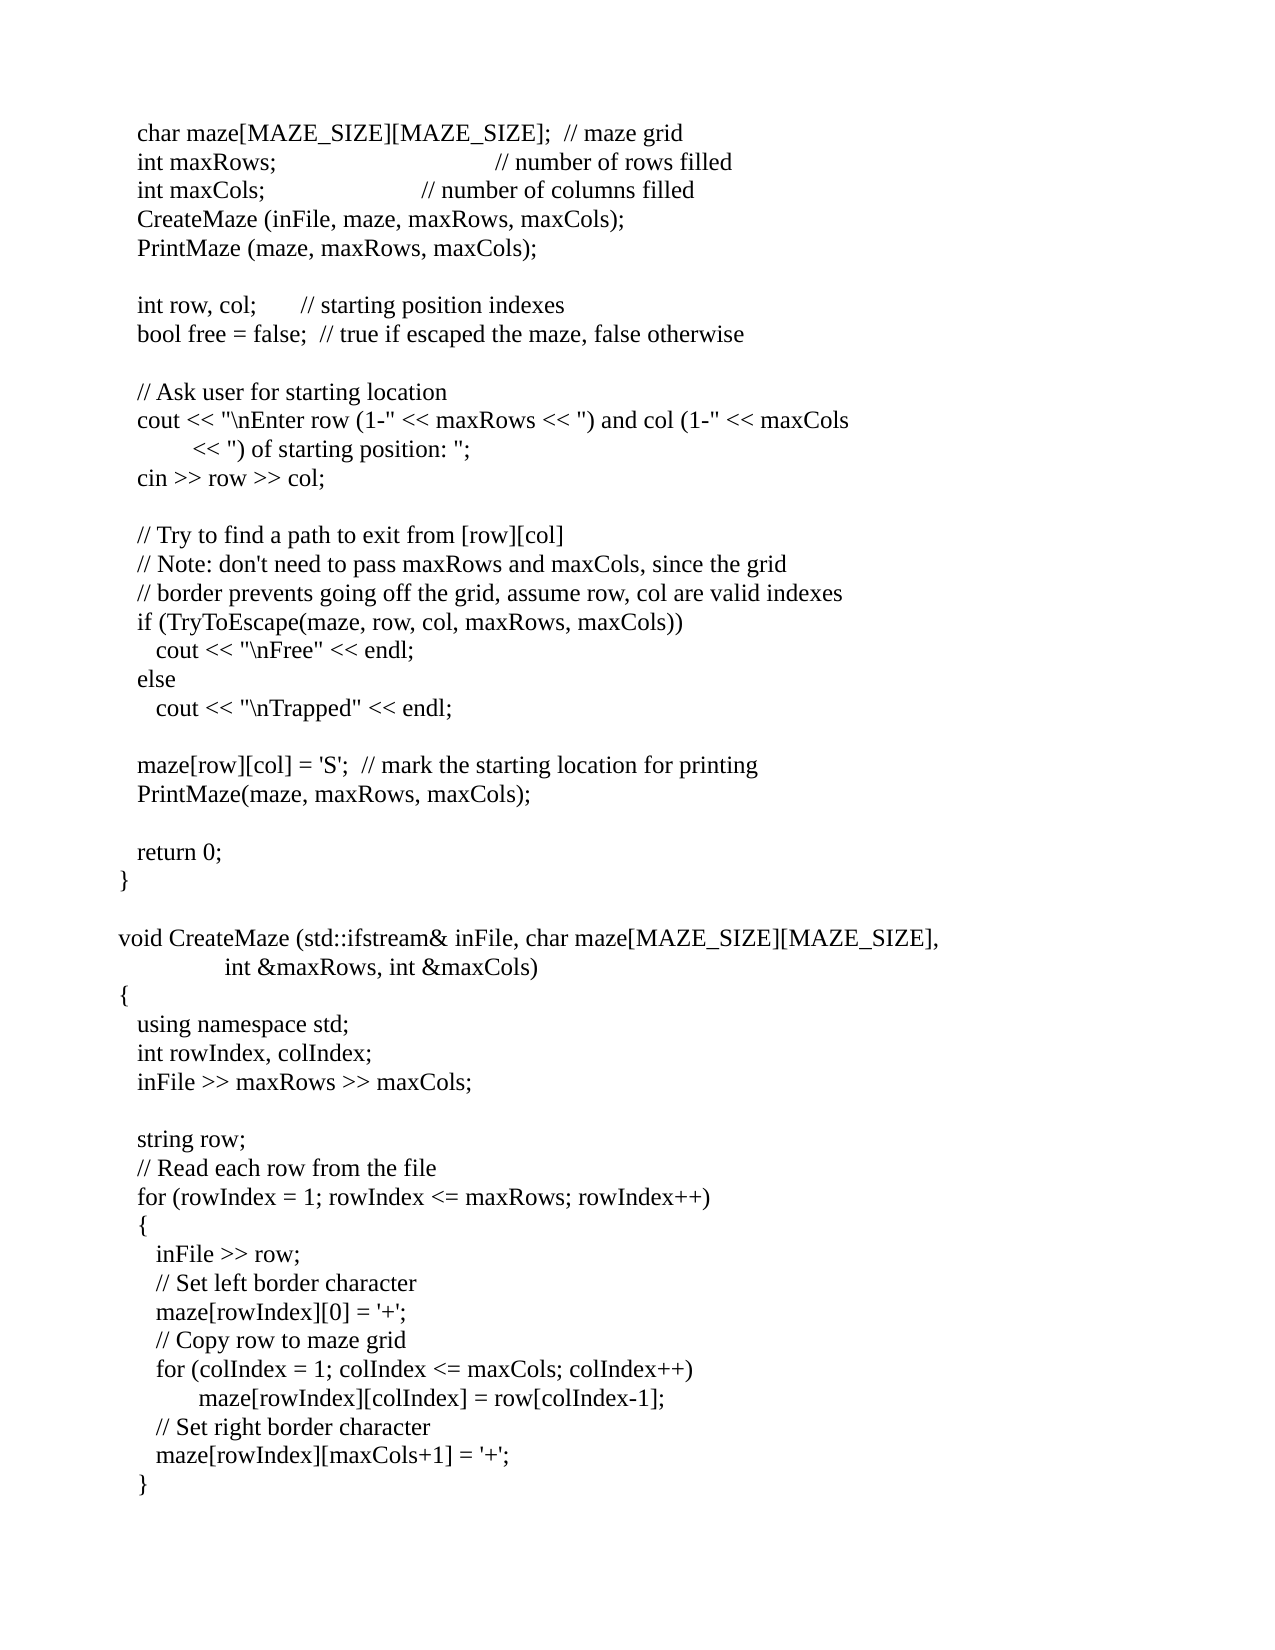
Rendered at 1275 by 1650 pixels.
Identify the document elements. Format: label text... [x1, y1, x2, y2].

text for (rowIndex = 1; rowIndex <= maxRows; rowIndex++) [118, 1182, 1157, 1211]
text // border prevents going off the grid, assume row, col are valid indexes [118, 578, 1157, 607]
text using namespace std; [118, 1009, 1157, 1038]
text PrintMaze (maze, maxRows, maxCols); [118, 233, 1157, 262]
text // Set right border character [118, 1412, 1157, 1441]
text inFile >> row; [118, 1239, 1157, 1268]
text inFile >> maxRows >> maxCols; [118, 1067, 1157, 1096]
text string row; [118, 1124, 1157, 1153]
text // Try to find a path to exit from [row][col] [118, 521, 1157, 549]
text cout << "\nEnter row (1-" << maxRows << ") and col (1-" << maxCols [118, 406, 1157, 434]
text int maxCols; // number of columns filled [118, 176, 1157, 204]
text CreateMaze (inFile, maze, maxRows, maxCols); [118, 204, 1157, 233]
text // Note: don't need to pass maxRows and maxCols, since the grid [118, 549, 1157, 578]
text bool free = false; // true if escaped the maze, false otherwise [118, 319, 1157, 348]
text { [118, 981, 1157, 1009]
text int maxRows; // number of rows filled [118, 147, 1157, 176]
text // Read each row from the file [118, 1153, 1157, 1182]
text PrintMaze(maze, maxRows, maxCols); [118, 779, 1157, 808]
text << ") of starting position: "; [118, 434, 1157, 463]
text cin >> row >> col; [118, 463, 1157, 492]
text } [118, 1469, 1157, 1498]
text if (TryToEscape(maze, row, col, maxRows, maxCols)) [118, 607, 1157, 636]
text maze[rowIndex][colIndex] = row[colIndex-1]; [118, 1383, 1157, 1412]
text return 0; [118, 837, 1157, 866]
text int rowIndex, colIndex; [118, 1038, 1157, 1067]
text else [118, 664, 1157, 693]
text int row, col; // starting position indexes [118, 291, 1157, 319]
text // Set left border character [118, 1268, 1157, 1297]
text // Ask user for starting location [118, 377, 1157, 406]
text cout << "\nFree" << endl; [118, 636, 1157, 664]
text maze[row][col] = 'S'; // mark the starting location for printing [118, 751, 1157, 779]
text int &maxRows, int &maxCols) [118, 952, 1157, 981]
text for (colIndex = 1; colIndex <= maxCols; colIndex++) [118, 1354, 1157, 1383]
text void CreateMaze (std::ifstream& inFile, char maze[MAZE_SIZE][MAZE_SIZE], [118, 923, 1157, 952]
text maze[rowIndex][maxCols+1] = '+'; [118, 1441, 1157, 1469]
text } [118, 866, 1157, 894]
text // Copy row to maze grid [118, 1326, 1157, 1354]
text cout << "\nTrapped" << endl; [118, 693, 1157, 722]
text maze[rowIndex][0] = '+'; [118, 1297, 1157, 1326]
text char maze[MAZE_SIZE][MAZE_SIZE]; // maze grid [118, 118, 1157, 147]
text { [118, 1211, 1157, 1239]
